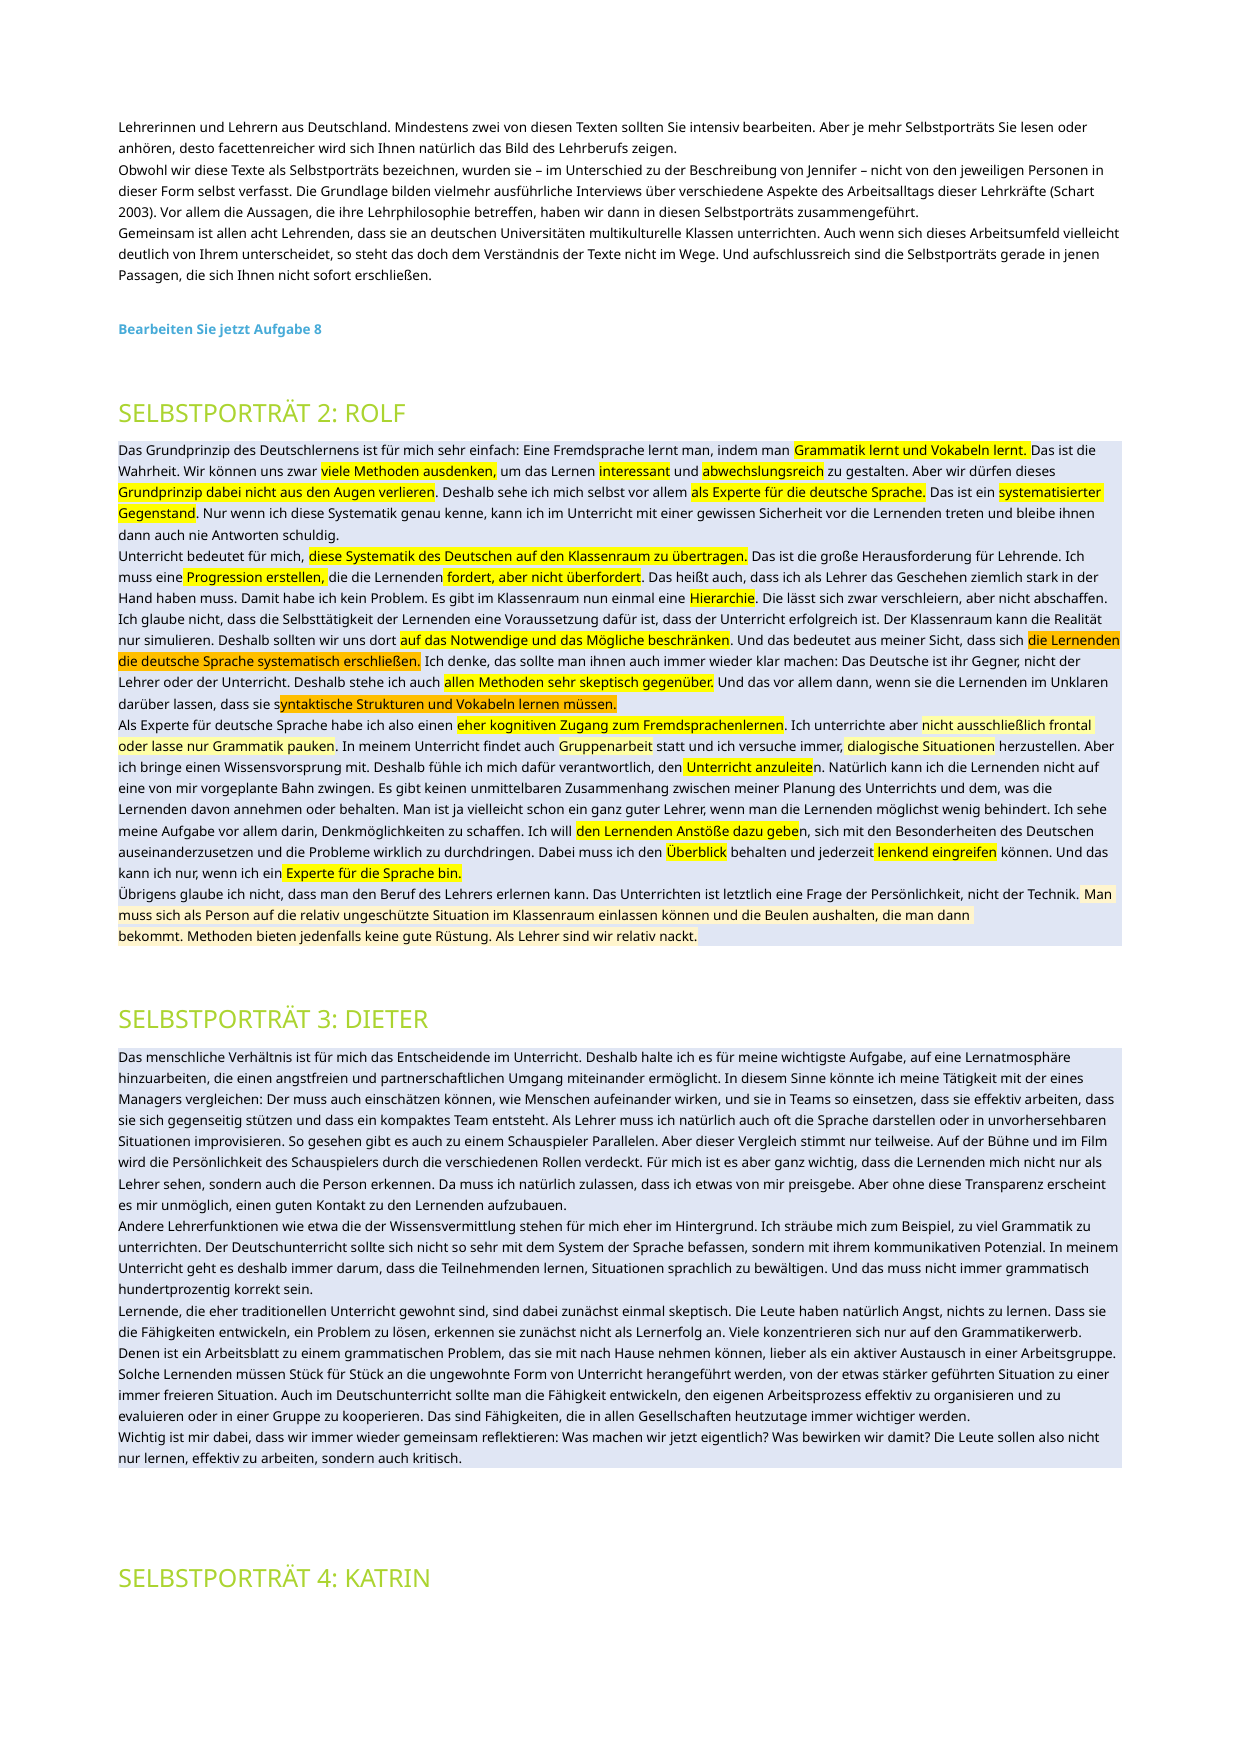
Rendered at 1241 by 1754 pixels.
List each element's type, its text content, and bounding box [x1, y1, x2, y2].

text Bearbeiten Sie jetzt Aufgabe 8 [118, 320, 1122, 339]
subtitle SELBSTPORTRÄT 4: KATRIN [118, 1560, 1122, 1594]
text Das Grundprinzip des Deutschlernens ist für mich sehr einfach: Eine Fremdsprache lernt man, indem man Grammatik lernt und Vokabeln lernt. Das ist die Wahrheit. Wir können uns zwar viele Methoden ausdenken, um das Lernen interessant und abwechslungsreich zu gestalten. Aber wir dürfen dieses Grundprinzip dabei nicht aus den Augen verlieren. Deshalb sehe ich mich selbst vor allem als Experte für die deutsche Sprache. Das ist ein systematisierter Gegenstand. Nur wenn ich diese Systematik genau kenne, kann ich im Unterricht mit einer gewissen Sicherheit vor die Lernenden treten und bleibe ihnen dann auch nie Antworten schuldig. [118, 441, 1122, 544]
text Wichtig ist mir dabei, dass wir immer wieder gemeinsam reflektieren: Was machen wir jetzt eigentlich? Was bewirken wir damit? Die Leute sollen also nicht nur lernen, effektiv zu arbeiten, sondern auch kritisch. [118, 1428, 1122, 1468]
text Gemeinsam ist allen acht Lehrenden, dass sie an deutschen Universitäten multikulturelle Klassen unterrichten. Auch wenn sich dieses Arbeitsumfeld vielleicht deutlich von Ihrem unterscheidet, so steht das doch dem Verständnis der Texte nicht im Wege. Und aufschlussreich sind die Selbstporträts gerade in jenen Passagen, die sich Ihnen nicht sofort erschließen. [118, 224, 1122, 284]
subtitle SELBSTPORTRÄT 2: ROLF [118, 395, 1122, 429]
text Obwohl wir diese Texte als Selbstporträts bezeichnen, wurden sie – im Unterschied zu der Beschreibung von Jennifer – nicht von den jeweiligen Personen in dieser Form selbst verfasst. Die Grundlage bilden vielmehr ausführliche Interviews über verschiedene Aspekte des Arbeitsalltags dieser Lehrkräfte (Schart 2003). Vor allem die Aussagen, die ihre Lehrphilosophie betreffen, haben wir dann in diesen Selbstporträts zusammengeführt. [118, 160, 1122, 221]
text Lehrerinnen und Lehrern aus Deutschland. Mindestens zwei von diesen Texten sollten Sie intensiv bearbeiten. Aber je mehr Selbstporträts Sie lesen oder anhören, desto facettenreicher wird sich Ihnen natürlich das Bild des Lehrberufs zeigen. [118, 118, 1122, 158]
text Das menschliche Verhältnis ist für mich das Entscheidende im Unterricht. Deshalb halte ich es für meine wichtigste Aufgabe, auf eine Lernatmosphäre hinzuarbeiten, die einen angstfreien und partnerschaftlichen Umgang miteinander ermöglicht. In diesem Sinne könnte ich meine Tätigkeit mit der eines Managers vergleichen: Der muss auch einschätzen können, wie Menschen aufeinander wirken, und sie in Teams so einsetzen, dass sie effektiv arbeiten, dass sie sich gegenseitig stützen und dass ein kompaktes Team entsteht. Als Lehrer muss ich natürlich auch oft die Sprache darstellen oder in unvorhersehbaren Situationen improvisieren. So gesehen gibt es auch zu einem Schauspieler Parallelen. Aber dieser Vergleich stimmt nur teilweise. Auf der Bühne und im Film wird die Persönlichkeit des Schauspielers durch die verschiedenen Rollen verdeckt. Für mich ist es aber ganz wichtig, dass die Lernenden mich nicht nur als Lehrer sehen, sondern auch die Person erkennen. Da muss ich natürlich zulassen, dass ich etwas von mir preisgebe. Aber ohne diese Transparenz erscheint es mir unmöglich, einen guten Kontakt zu den Lernenden aufzubauen. [118, 1048, 1122, 1214]
text Übrigens glaube ich nicht, dass man den Beruf des Lehrers erlernen kann. Das Unterrichten ist letztlich eine Frage der Persönlichkeit, nicht der Technik. Man muss sich als Person auf die relativ ungeschützte Situation im Klassenraum einlassen können und die Beulen aushalten, die man dann bekommt. Methoden bieten jedenfalls keine gute Rüstung. Als Lehrer sind wir relativ nackt. [118, 885, 1122, 946]
text Unterricht bedeutet für mich, diese Systematik des Deutschen auf den Klassenraum zu übertragen. Das ist die große Herausforderung für Lehrende. Ich muss eine Progression erstellen, die die Lernenden fordert, aber nicht überfordert. Das heißt auch, dass ich als Lehrer das Geschehen ziemlich stark in der Hand haben muss. Damit habe ich kein Problem. Es gibt im Klassenraum nun einmal eine Hierarchie. Die lässt sich zwar verschleiern, aber nicht abschaffen. Ich glaube nicht, dass die Selbsttätigkeit der Lernenden eine Voraussetzung dafür ist, dass der Unterricht erfolgreich ist. Der Klassenraum kann die Realität nur simulieren. Deshalb sollten wir uns dort auf das Notwendige und das Mögliche beschränken. Und das bedeutet aus meiner Sicht, dass sich die Lernenden die deutsche Sprache systematisch erschließen. Ich denke, das sollte man ihnen auch immer wieder klar machen: Das Deutsche ist ihr Gegner, nicht der Lehrer oder der Unterricht. Deshalb stehe ich auch allen Methoden sehr skeptisch gegenüber. Und das vor allem dann, wenn sie die Lernenden im Unklaren darüber lassen, dass sie syntaktische Strukturen und Vokabeln lernen müssen. [118, 547, 1122, 713]
text Andere Lehrerfunktionen wie etwa die der Wissensvermittlung stehen für mich eher im Hintergrund. Ich sträube mich zum Beispiel, zu viel Grammatik zu unterrichten. Der Deutschunterricht sollte sich nicht so sehr mit dem System der Sprache befassen, sondern mit ihrem kommunikativen Potenzial. In meinem Unterricht geht es deshalb immer darum, dass die Teilnehmenden lernen, Situationen sprachlich zu bewältigen. Und das muss nicht immer grammatisch hundertprozentig korrekt sein. [118, 1217, 1122, 1299]
text Solche Lernenden müssen Stück für Stück an die ungewohnte Form von Unterricht herangeführt werden, von der etwas stärker geführten Situation zu einer immer freieren Situation. Auch im Deutschunterricht sollte man die Fähigkeit entwickeln, den eigenen Arbeitsprozess effektiv zu organisieren und zu evaluieren oder in einer Gruppe zu kooperieren. Das sind Fähigkeiten, die in allen Gesellschaften heutzutage immer wichtiger werden. [118, 1365, 1122, 1426]
subtitle SELBSTPORTRÄT 3: DIETER [118, 1002, 1122, 1036]
text Als Experte für deutsche Sprache habe ich also einen eher kognitiven Zugang zum Fremdsprachenlernen. Ich unterrichte aber nicht ausschließlich frontal oder lasse nur Grammatik pauken. In meinem Unterricht findet auch Gruppenarbeit statt und ich versuche immer, dialogische Situationen herzustellen. Aber ich bringe einen Wissensvorsprung mit. Deshalb fühle ich mich dafür verantwortlich, den Unterricht anzuleiten. Natürlich kann ich die Lernenden nicht auf eine von mir vorgeplante Bahn zwingen. Es gibt keinen unmittelbaren Zusammenhang zwischen meiner Planung des Unterrichts und dem, was die Lernenden davon annehmen oder behalten. Man ist ja vielleicht schon ein ganz guter Lehrer, wenn man die Lernenden möglichst wenig behindert. Ich sehe meine Aufgabe vor allem darin, Denkmöglichkeiten zu schaffen. Ich will den Lernenden Anstöße dazu geben, sich mit den Besonderheiten des Deutschen auseinanderzusetzen und die Probleme wirklich zu durchdringen. Dabei muss ich den Überblick behalten und jederzeit lenkend eingreifen können. Und das kann ich nur, wenn ich ein Experte für die Sprache bin. [118, 716, 1122, 882]
text Lernende, die eher traditionellen Unterricht gewohnt sind, sind dabei zunächst einmal skeptisch. Die Leute haben natürlich Angst, nichts zu lernen. Dass sie die Fähigkeiten entwickeln, ein Problem zu lösen, erkennen sie zunächst nicht als Lernerfolg an. Viele konzentrieren sich nur auf den Grammatikerwerb. Denen ist ein Arbeitsblatt zu einem grammatischen Problem, das sie mit nach Hause nehmen können, lieber als ein aktiver Austausch in einer Arbeitsgruppe. [118, 1301, 1122, 1362]
